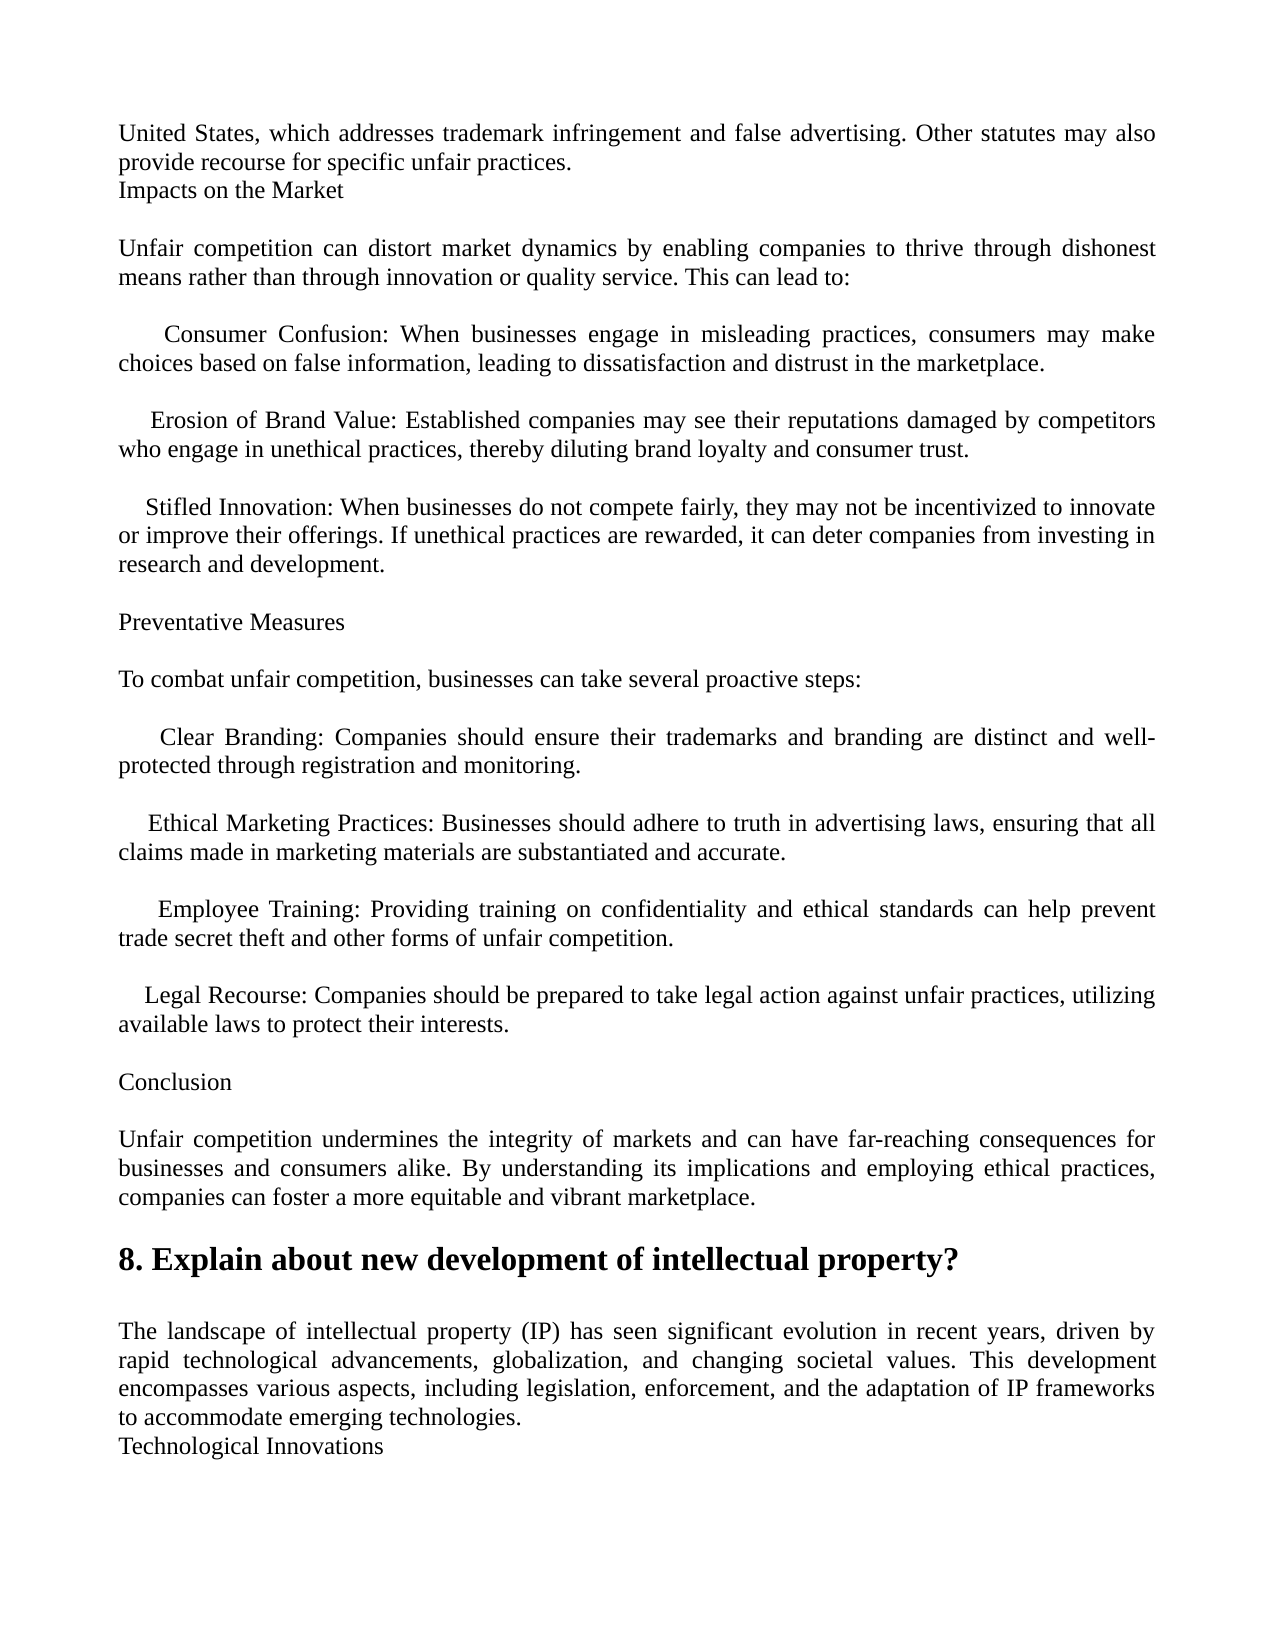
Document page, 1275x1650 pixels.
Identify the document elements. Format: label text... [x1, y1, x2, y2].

text Employee Training: Providing training on confidentiality and ethical standards can help prevent trade secret theft and other forms of unfair competition. [118, 894, 1157, 952]
text The landscape of intellectual property (IP) has seen significant evolution in recent years, driven by rapid technological advancements, globalization, and changing societal values. This development encompasses various aspects, including legislation, enforcement, and the adaptation of IP frameworks to accommodate emerging technologies. [118, 1316, 1157, 1431]
text Conclusion [118, 1067, 1157, 1096]
text Erosion of Brand Value: Established companies may see their reputations damaged by competitors who engage in unethical practices, thereby diluting brand loyalty and consumer trust. [118, 406, 1157, 463]
text To combat unfair competition, businesses can take several proactive steps: [118, 664, 1157, 693]
text Impacts on the Market [118, 176, 1157, 204]
text Stifled Innovation: When businesses do not compete fairly, they may not be incentivized to innovate or improve their offerings. If unethical practices are rewarded, it can deter companies from investing in research and development. [118, 492, 1157, 578]
text Preventative Measures [118, 607, 1157, 636]
text Technological Innovations [118, 1431, 1157, 1460]
text United States, which addresses trademark infringement and false advertising. Other statutes may also provide recourse for specific unfair practices. [118, 118, 1157, 176]
text Consumer Confusion: When businesses engage in misleading practices, consumers may make choices based on false information, leading to dissatisfaction and distrust in the marketplace. [118, 319, 1157, 377]
text Unfair competition undermines the integrity of markets and can have far-reaching consequences for businesses and consumers alike. By understanding its implications and employing ethical practices, companies can foster a more equitable and vibrant marketplace. [118, 1124, 1157, 1211]
text Unfair competition can distort market dynamics by enabling companies to thrive through dishonest means rather than through innovation or quality service. This can lead to: [118, 233, 1157, 291]
text 8. Explain about new development of intellectual property? [118, 1239, 1157, 1278]
text Ethical Marketing Practices: Businesses should adhere to truth in advertising laws, ensuring that all claims made in marketing materials are substantiated and accurate. [118, 808, 1157, 866]
text Clear Branding: Companies should ensure their trademarks and branding are distinct and well-protected through registration and monitoring. [118, 722, 1157, 779]
text Legal Recourse: Companies should be prepared to take legal action against unfair practices, utilizing available laws to protect their interests. [118, 981, 1157, 1038]
